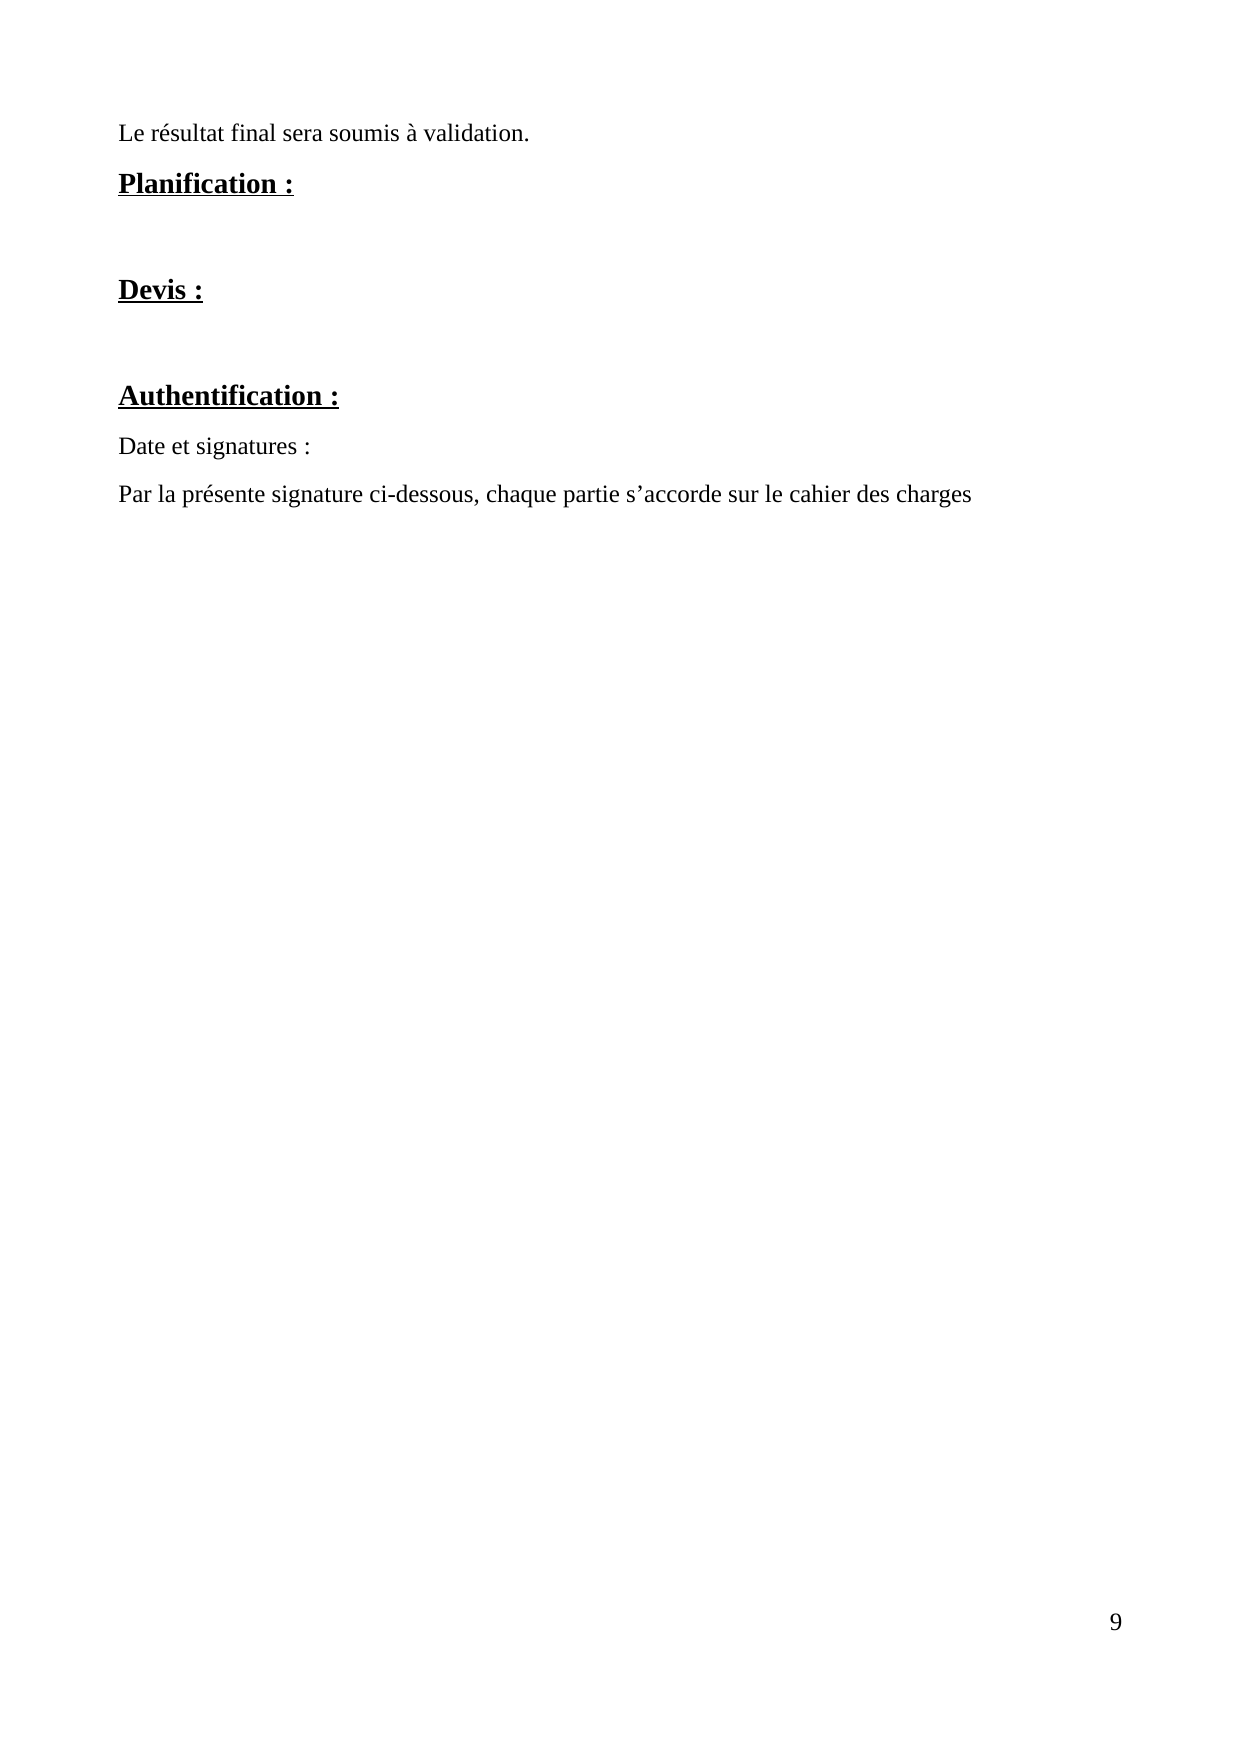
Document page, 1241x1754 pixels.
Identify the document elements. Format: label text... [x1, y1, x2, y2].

text Date et signatures : [118, 431, 1122, 460]
text Authentification : [118, 378, 1122, 412]
text Par la présente signature ci-dessous, chaque partie s’accorde sur le cahier des charges [118, 479, 1122, 508]
text Le résultat final sera soumis à validation. [118, 118, 1122, 147]
text Devis : [118, 272, 1122, 306]
text Planification : [118, 166, 1122, 199]
